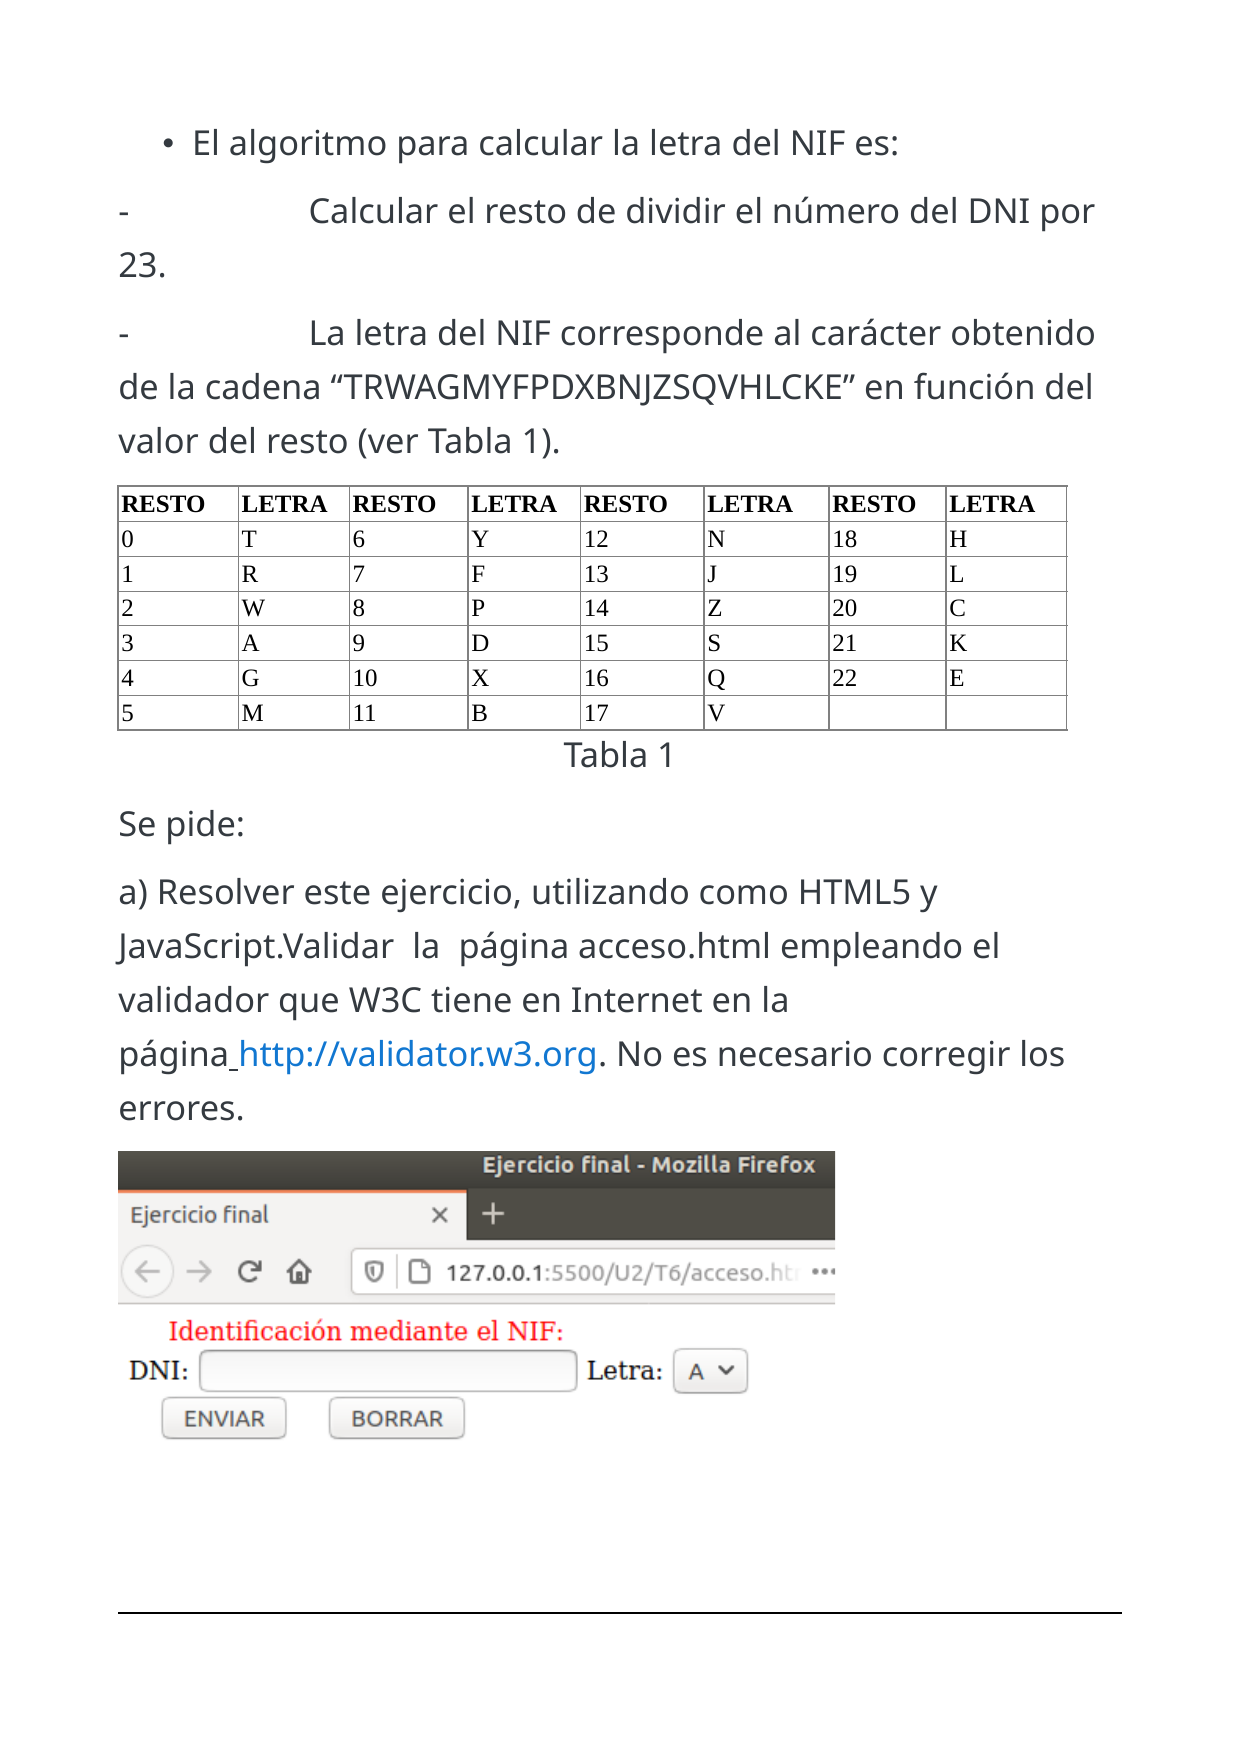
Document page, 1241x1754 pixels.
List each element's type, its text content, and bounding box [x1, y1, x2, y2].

table_cell E [947, 661, 1066, 694]
table_cell 15 [581, 626, 703, 660]
table_cell 13 [581, 557, 703, 591]
table_header LETRA [239, 487, 349, 521]
text Se pide: [118, 799, 1122, 846]
picture [118, 1151, 836, 1513]
table_cell B [469, 696, 580, 729]
table_cell K [947, 626, 1066, 660]
table_cell A [239, 626, 349, 660]
text a) Resolver este ejercicio, utilizando como HTML5 y JavaScript.Validar la página acceso.html empleando el validador que W3C tiene en Internet en la página http://validator.w3.org. No es necesario corregir los errores. [118, 868, 1122, 1130]
table_cell 17 [581, 696, 703, 729]
table_cell J [705, 557, 828, 591]
text - La letra del NIF corresponde al carácter obtenido de la cadena “TRWAGMYFPDXBNJZSQVHLCKE” en función del valor del resto (ver Tabla 1). [118, 309, 1122, 463]
table_cell 12 [581, 522, 703, 556]
table_cell 22 [830, 661, 945, 694]
table_header LETRA [469, 487, 580, 521]
table_cell 16 [581, 661, 703, 694]
table_cell L [947, 557, 1066, 591]
table_cell 11 [350, 696, 467, 729]
table_cell Y [469, 522, 580, 556]
list El algoritmo para calcular la letra del NIF es: [162, 118, 1122, 165]
table_cell W [239, 592, 349, 625]
table_cell C [947, 592, 1066, 625]
table_cell 21 [830, 626, 945, 660]
table_cell 5 [119, 696, 238, 729]
table_cell N [705, 522, 828, 556]
table_cell 18 [830, 522, 945, 556]
table_cell 3 [119, 626, 238, 660]
table_header RESTO [350, 487, 467, 521]
table_header RESTO [119, 487, 238, 521]
table_header RESTO [581, 487, 703, 521]
table_cell 20 [830, 592, 945, 625]
table_header LETRA [947, 487, 1066, 521]
table_cell X [469, 661, 580, 694]
table_cell R [239, 557, 349, 591]
table_cell S [705, 626, 828, 660]
table_cell G [239, 661, 349, 694]
table_cell Q [705, 661, 828, 694]
table_cell M [239, 696, 349, 729]
table_cell 0 [119, 522, 238, 556]
table_cell 4 [119, 661, 238, 694]
table_cell H [947, 522, 1066, 556]
table_cell 2 [119, 592, 238, 625]
table_cell 10 [350, 661, 467, 694]
table_cell 6 [350, 522, 467, 556]
table_cell P [469, 592, 580, 625]
table_cell 14 [581, 592, 703, 625]
table_header RESTO [830, 487, 945, 521]
table_cell D [469, 626, 580, 660]
table_cell [947, 696, 1066, 729]
text - Calcular el resto de dividir el número del DNI por 23. [118, 187, 1122, 287]
table_cell 9 [350, 626, 467, 660]
table_cell F [469, 557, 580, 591]
table_cell 7 [350, 557, 467, 591]
table_cell [830, 696, 945, 729]
table_cell Z [705, 592, 828, 625]
table_cell 8 [350, 592, 467, 625]
table_cell 1 [119, 557, 238, 591]
table_cell T [239, 522, 349, 556]
text Tabla 1 [118, 731, 1122, 778]
table_cell V [705, 696, 828, 729]
table_header LETRA [705, 487, 828, 521]
table_cell 19 [830, 557, 945, 591]
